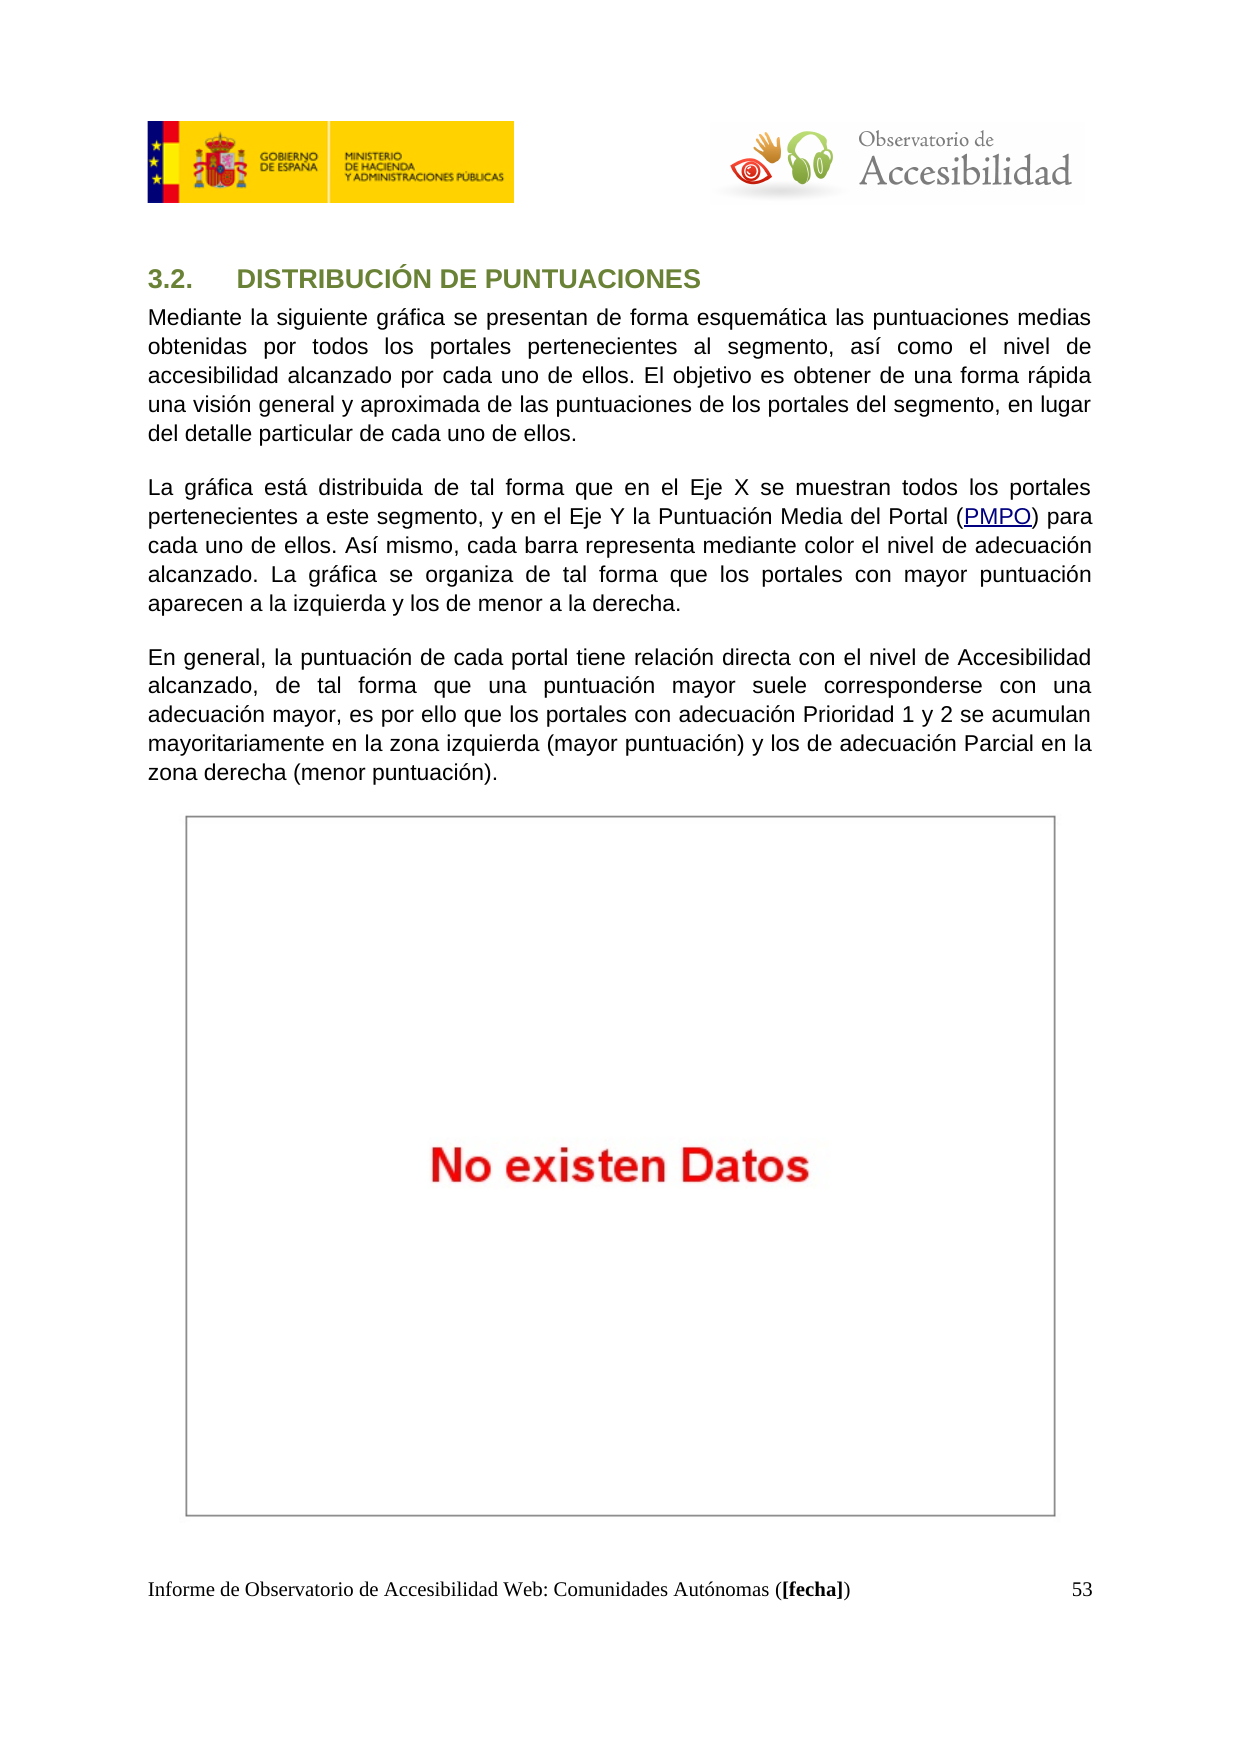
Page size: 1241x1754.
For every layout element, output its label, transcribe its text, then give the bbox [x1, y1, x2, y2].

picture [710, 122, 1086, 205]
list Distribución de puntuaciones [148, 263, 1092, 294]
text Mediante la siguiente gráfica se presentan de forma esquemática las puntuaciones medias obtenidas por todos los portales pertenecientes al segmento, así como el nivel de accesibilidad alcanzado por cada uno de ellos. El objetivo es obtener de una forma rápida una visión general y aproximada de las puntuaciones de los portales del segmento, en lugar del detalle particular de cada uno de ellos. [148, 304, 1092, 446]
picture [147, 121, 514, 203]
picture [178, 813, 1062, 1523]
text En general, la puntuación de cada portal tiene relación directa con el nivel de Accesibilidad alcanzado, de tal forma que una puntuación mayor suele corresponderse con una adecuación mayor, es por ello que los portales con adecuación Prioridad 1 y 2 se acumulan mayoritariamente en la zona izquierda (mayor puntuación) y los de adecuación Parcial en la zona derecha (menor puntuación). [148, 643, 1092, 786]
text La gráfica está distribuida de tal forma que en el Eje X se muestran todos los portales pertenecientes a este segmento, y en el Eje Y la Puntuación Media del Portal (PMPO) para cada uno de ellos. Así mismo, cada barra representa mediante color el nivel de adecuación alcanzado. La gráfica se organiza de tal forma que los portales con mayor puntuación aparecen a la izquierda y los de menor a la derecha. [148, 474, 1092, 616]
